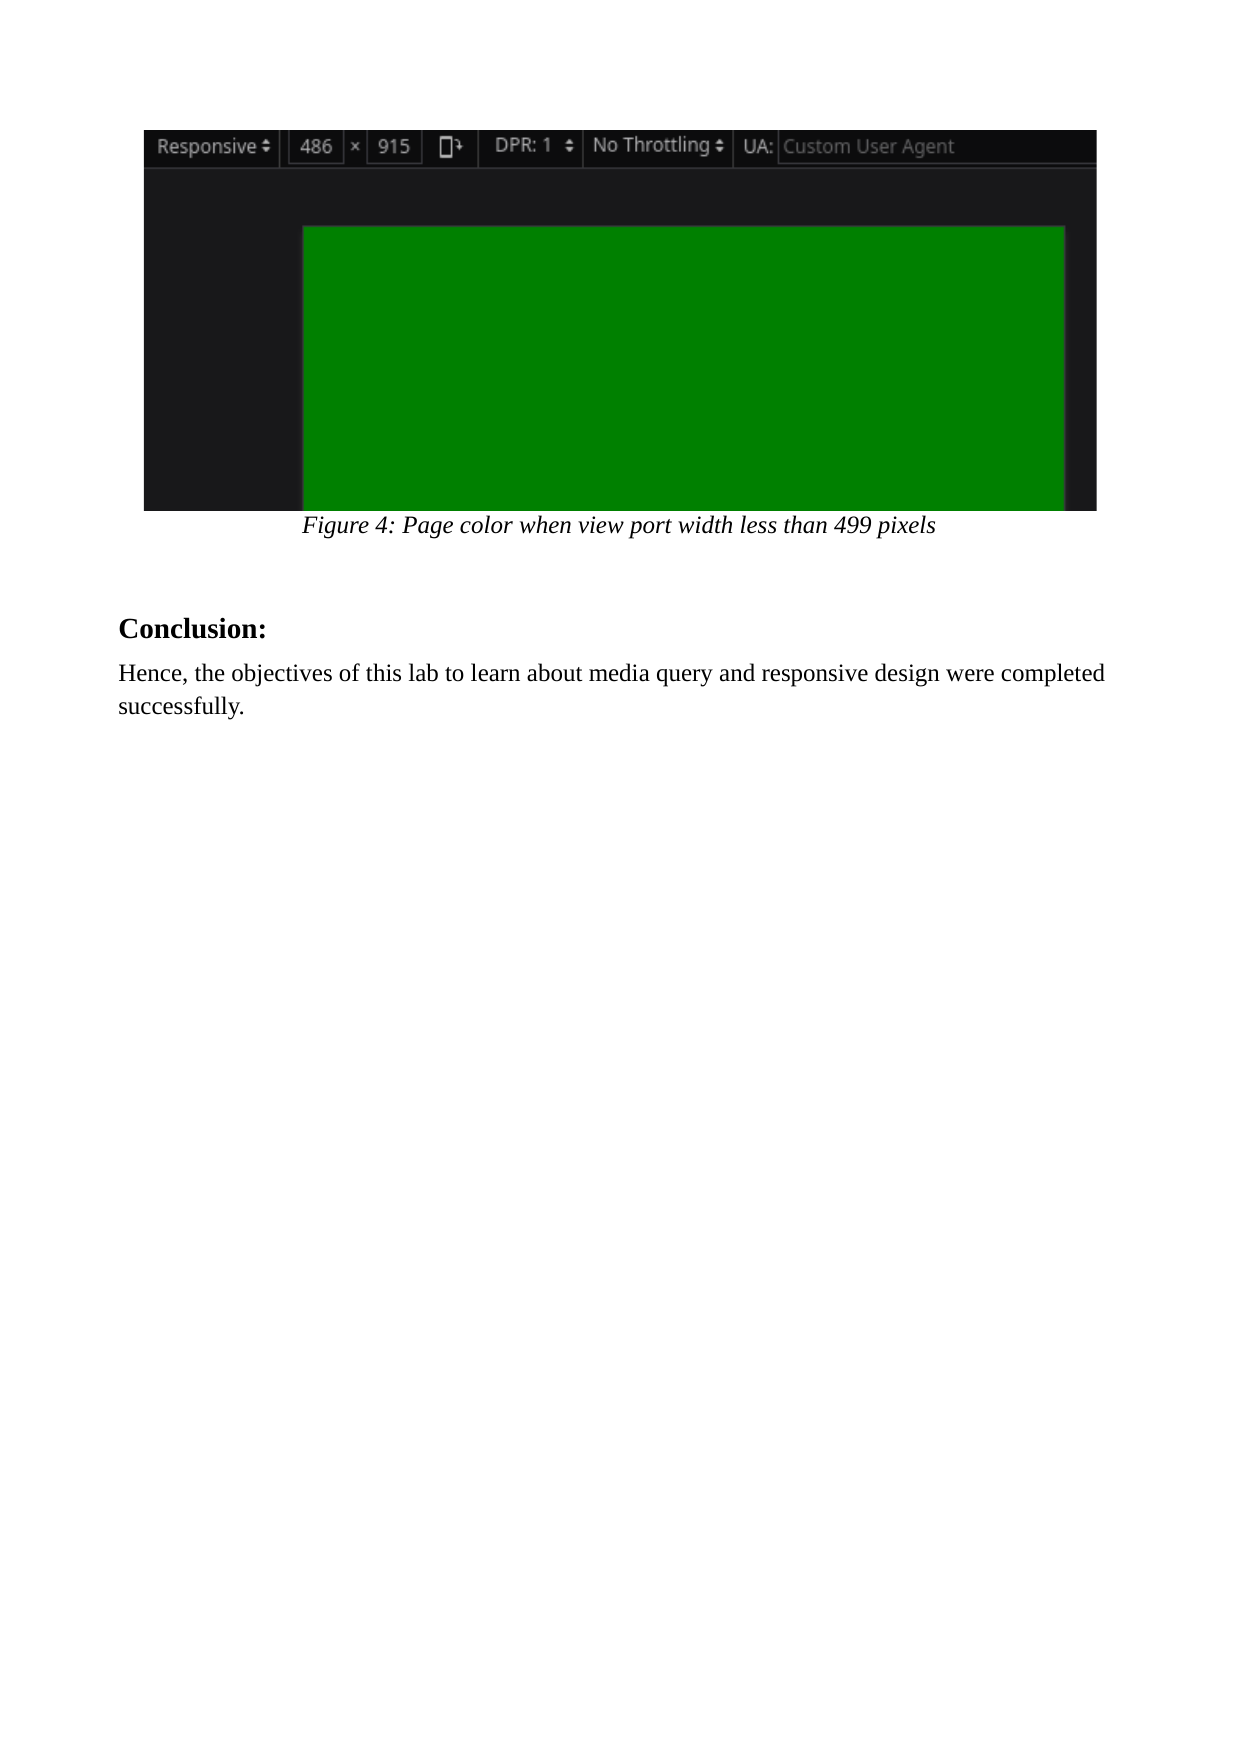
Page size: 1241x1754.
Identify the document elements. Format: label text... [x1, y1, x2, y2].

text Hence, the objectives of this lab to learn about media query and responsive design were completed successfully. [118, 658, 1122, 719]
picture [143, 130, 1097, 511]
text Figure 4: Page color when view port width less than 499 pixels [144, 511, 1097, 539]
subtitle Conclusion: [118, 612, 1122, 645]
